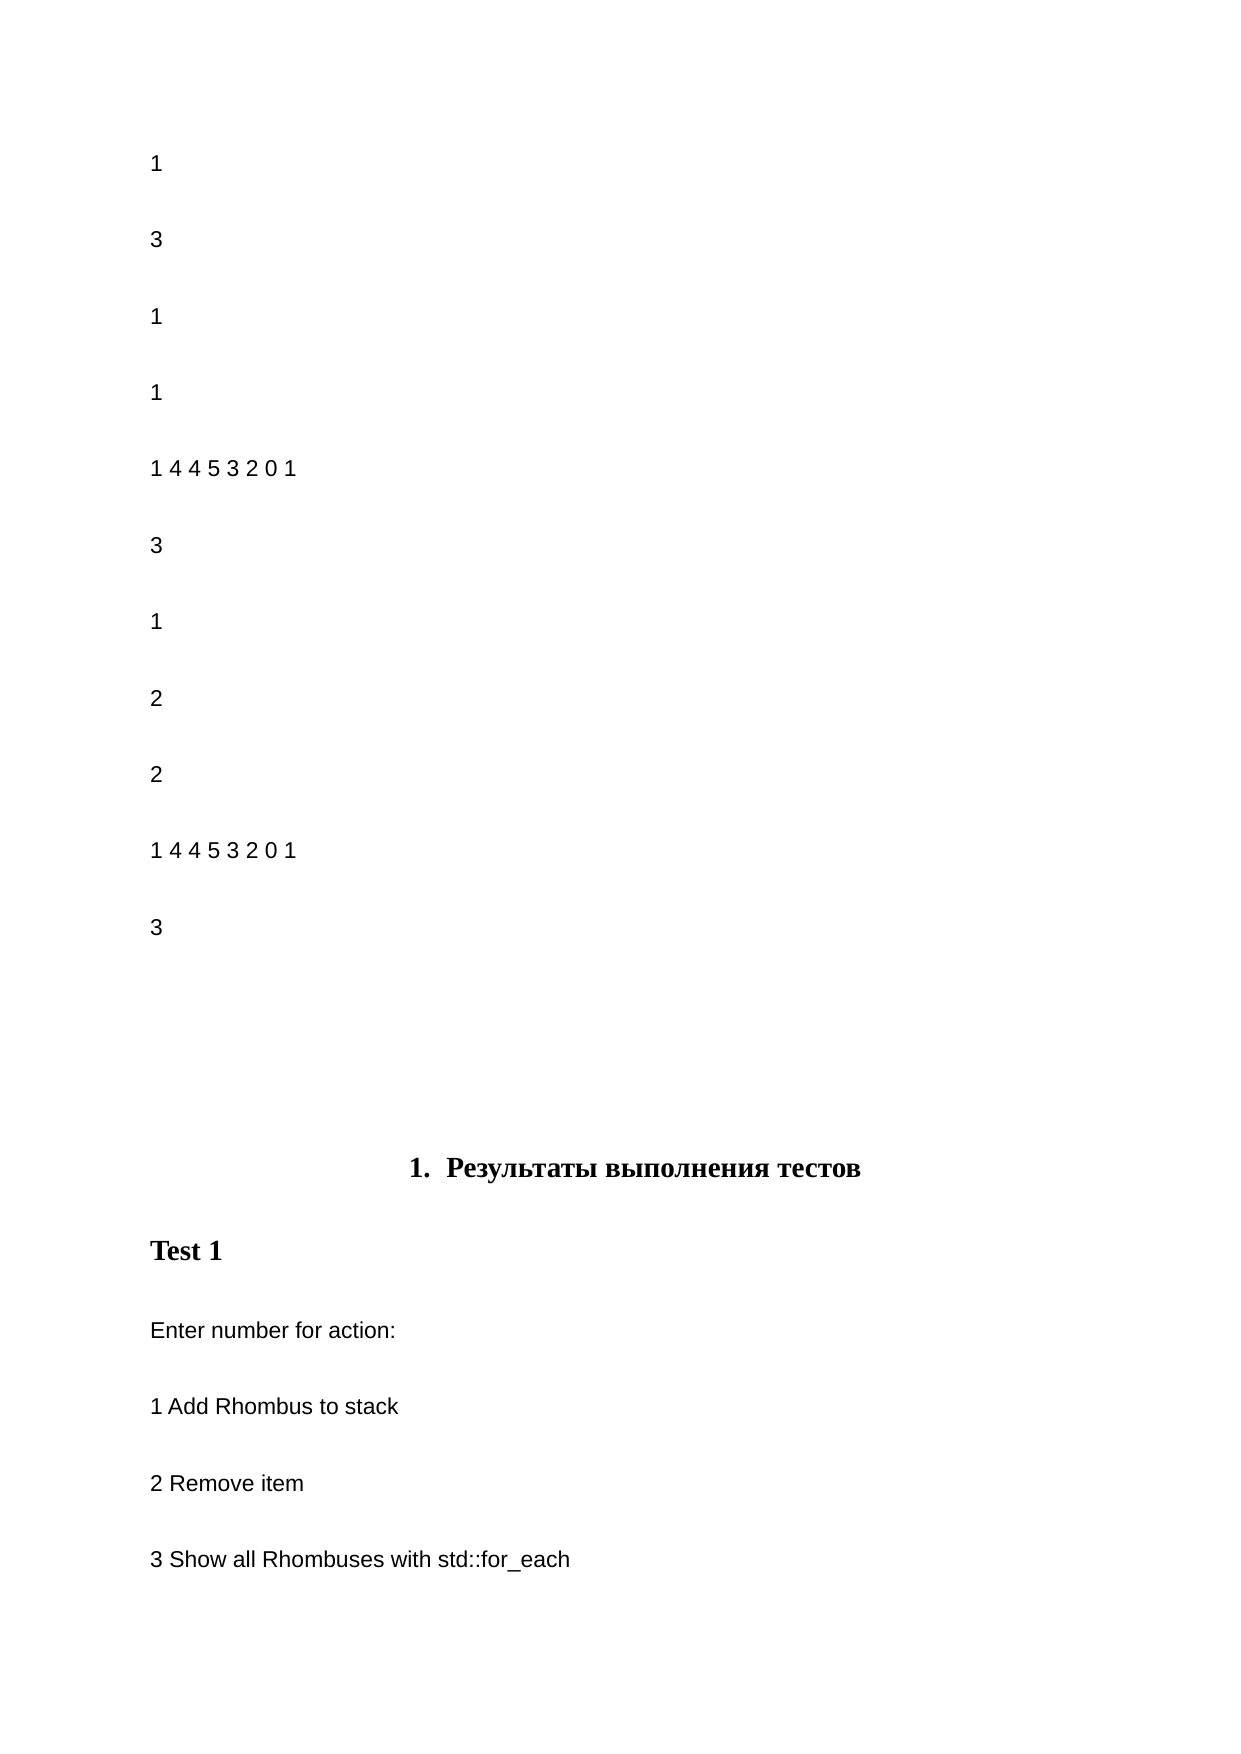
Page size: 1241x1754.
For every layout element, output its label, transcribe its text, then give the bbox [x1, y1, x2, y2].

text Enter number for action: [150, 1317, 1090, 1343]
text 3 Show all Rhombuses with std::for_each [150, 1546, 1090, 1572]
text 3 [150, 226, 1090, 253]
list Результаты выполнения тестов [179, 1150, 1090, 1183]
text 1 4 4 5 3 2 0 1 [150, 837, 1090, 863]
text 1 [150, 150, 1090, 176]
text 1 [150, 379, 1090, 405]
text Test 1 [150, 1233, 1090, 1267]
text 1 4 4 5 3 2 0 1 [150, 455, 1090, 482]
text 2 Remove item [150, 1469, 1090, 1496]
text 1 [150, 608, 1090, 634]
text 1 [150, 303, 1090, 329]
text 2 [150, 684, 1090, 711]
text 3 [150, 532, 1090, 558]
text 3 [150, 913, 1090, 940]
text 2 [150, 761, 1090, 787]
text 1 Add Rhombus to stack [150, 1393, 1090, 1419]
